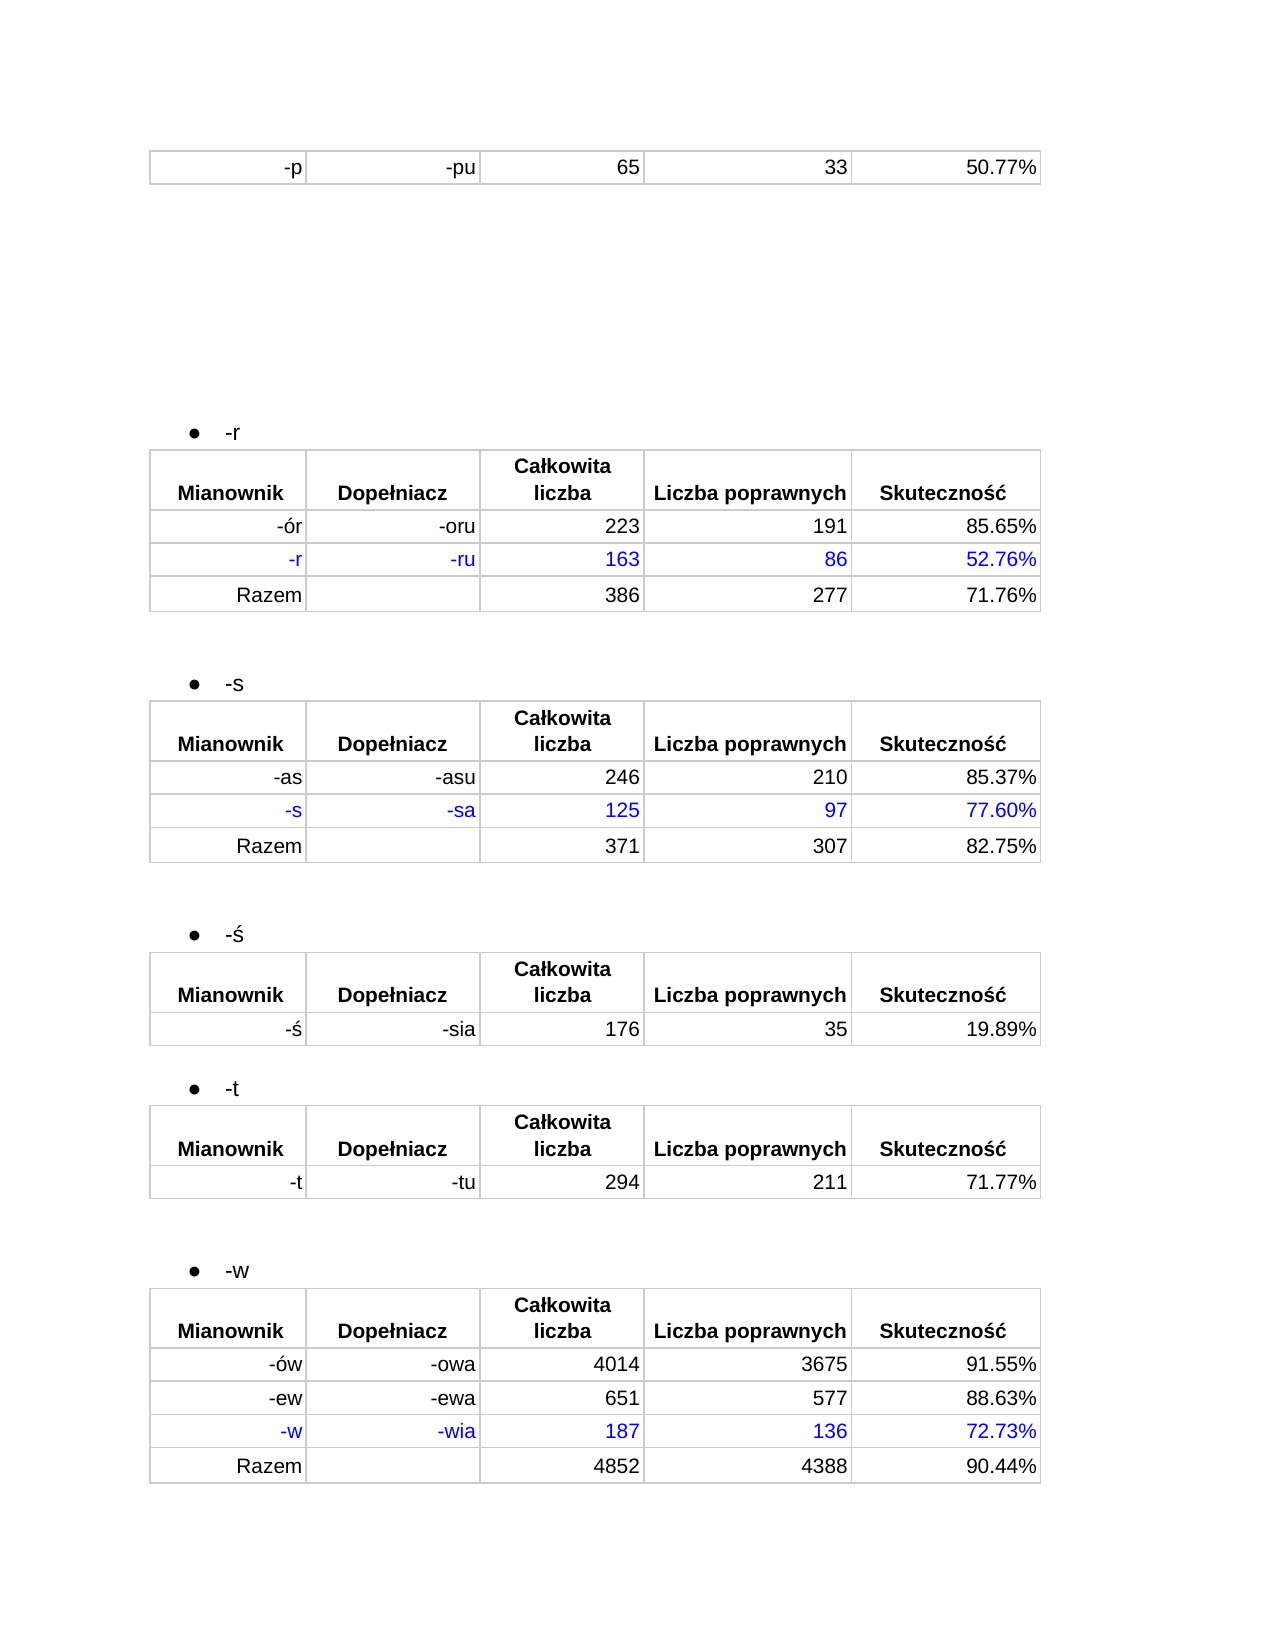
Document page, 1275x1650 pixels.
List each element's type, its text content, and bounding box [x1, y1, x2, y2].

table_cell -owa [307, 1349, 479, 1380]
table_header Dopełniacz [307, 702, 479, 760]
table_cell -oru [307, 511, 479, 542]
table_header Skuteczność [852, 1289, 1040, 1347]
table_cell 82.75% [852, 828, 1040, 862]
table_cell -ru [307, 544, 479, 575]
table_header Mianownik [151, 451, 305, 509]
table_header Skuteczność [852, 953, 1040, 1011]
list -s [187, 671, 1125, 697]
table_cell 19.89% [852, 1013, 1040, 1044]
table_header Całkowita liczba [481, 702, 643, 760]
table_cell -as [151, 762, 305, 793]
table_header Mianownik [151, 1106, 305, 1164]
table_cell 211 [645, 1166, 851, 1198]
table_cell [307, 577, 479, 611]
table_cell 4852 [481, 1448, 643, 1482]
table_header Mianownik [151, 1289, 305, 1347]
table_header Skuteczność [852, 1106, 1040, 1164]
table_header Liczba poprawnych [645, 1289, 851, 1347]
table_cell [307, 1448, 479, 1482]
table_header Liczba poprawnych [645, 702, 851, 760]
table_cell 72.73% [852, 1415, 1040, 1447]
list -ś [187, 922, 1125, 948]
table_cell -t [151, 1166, 305, 1198]
table_cell 125 [481, 795, 643, 826]
table_header Mianownik [151, 702, 305, 760]
table_cell Razem [151, 577, 305, 611]
table_cell -w [151, 1415, 305, 1447]
list -t [187, 1075, 1125, 1101]
table_cell -sia [307, 1013, 479, 1044]
table_cell 91.55% [852, 1349, 1040, 1380]
table_cell 52.76% [852, 544, 1040, 575]
table_cell 77.60% [852, 795, 1040, 826]
table_cell 187 [481, 1415, 643, 1447]
table_cell -p [151, 152, 305, 183]
table_cell -ew [151, 1382, 305, 1413]
table_header Skuteczność [852, 451, 1040, 509]
table_header Całkowita liczba [481, 451, 643, 509]
table_header Całkowita liczba [481, 1289, 643, 1347]
table_cell -ów [151, 1349, 305, 1380]
table_cell 85.37% [852, 762, 1040, 793]
table_cell Razem [151, 1448, 305, 1482]
table_cell -sa [307, 795, 479, 826]
table_header Dopełniacz [307, 451, 479, 509]
table_header Mianownik [151, 953, 305, 1011]
table_cell -tu [307, 1166, 479, 1198]
table_cell [307, 828, 479, 862]
table_cell 223 [481, 511, 643, 542]
table_cell 71.76% [852, 577, 1040, 611]
table_cell 136 [645, 1415, 851, 1447]
table_header Dopełniacz [307, 953, 479, 1011]
table_cell -ór [151, 511, 305, 542]
table_cell -ewa [307, 1382, 479, 1413]
table_cell 191 [645, 511, 851, 542]
table_cell 33 [645, 152, 851, 183]
table_cell Razem [151, 828, 305, 862]
table_cell 386 [481, 577, 643, 611]
table_cell -pu [307, 152, 479, 183]
list -r [187, 420, 1125, 445]
table_cell 85.65% [852, 511, 1040, 542]
table_cell 176 [481, 1013, 643, 1044]
table_cell 371 [481, 828, 643, 862]
table_cell 50.77% [852, 152, 1040, 183]
list -w [187, 1258, 1125, 1284]
table_cell 88.63% [852, 1382, 1040, 1413]
table_cell 97 [645, 795, 851, 826]
table_cell -asu [307, 762, 479, 793]
table_cell 651 [481, 1382, 643, 1413]
table_cell 65 [481, 152, 643, 183]
table_cell 163 [481, 544, 643, 575]
table_header Liczba poprawnych [645, 1106, 851, 1164]
table_header Całkowita liczba [481, 1106, 643, 1164]
table_cell 210 [645, 762, 851, 793]
table_cell 294 [481, 1166, 643, 1198]
table_cell 4014 [481, 1349, 643, 1380]
table_cell 86 [645, 544, 851, 575]
table_header Skuteczność [852, 702, 1040, 760]
table_cell -ś [151, 1013, 305, 1044]
table_cell 35 [645, 1013, 851, 1044]
table_cell 246 [481, 762, 643, 793]
table_header Całkowita liczba [481, 953, 643, 1011]
table_cell 4388 [645, 1448, 851, 1482]
table_cell -wia [307, 1415, 479, 1447]
table_cell -s [151, 795, 305, 826]
table_cell 577 [645, 1382, 851, 1413]
table_cell 90.44% [852, 1448, 1040, 1482]
table_header Dopełniacz [307, 1106, 479, 1164]
table_header Liczba poprawnych [645, 451, 851, 509]
table_cell -r [151, 544, 305, 575]
table_cell 3675 [645, 1349, 851, 1380]
table_cell 71.77% [852, 1166, 1040, 1198]
table_header Dopełniacz [307, 1289, 479, 1347]
table_cell 277 [645, 577, 851, 611]
table_cell 307 [645, 828, 851, 862]
table_header Liczba poprawnych [645, 953, 851, 1011]
